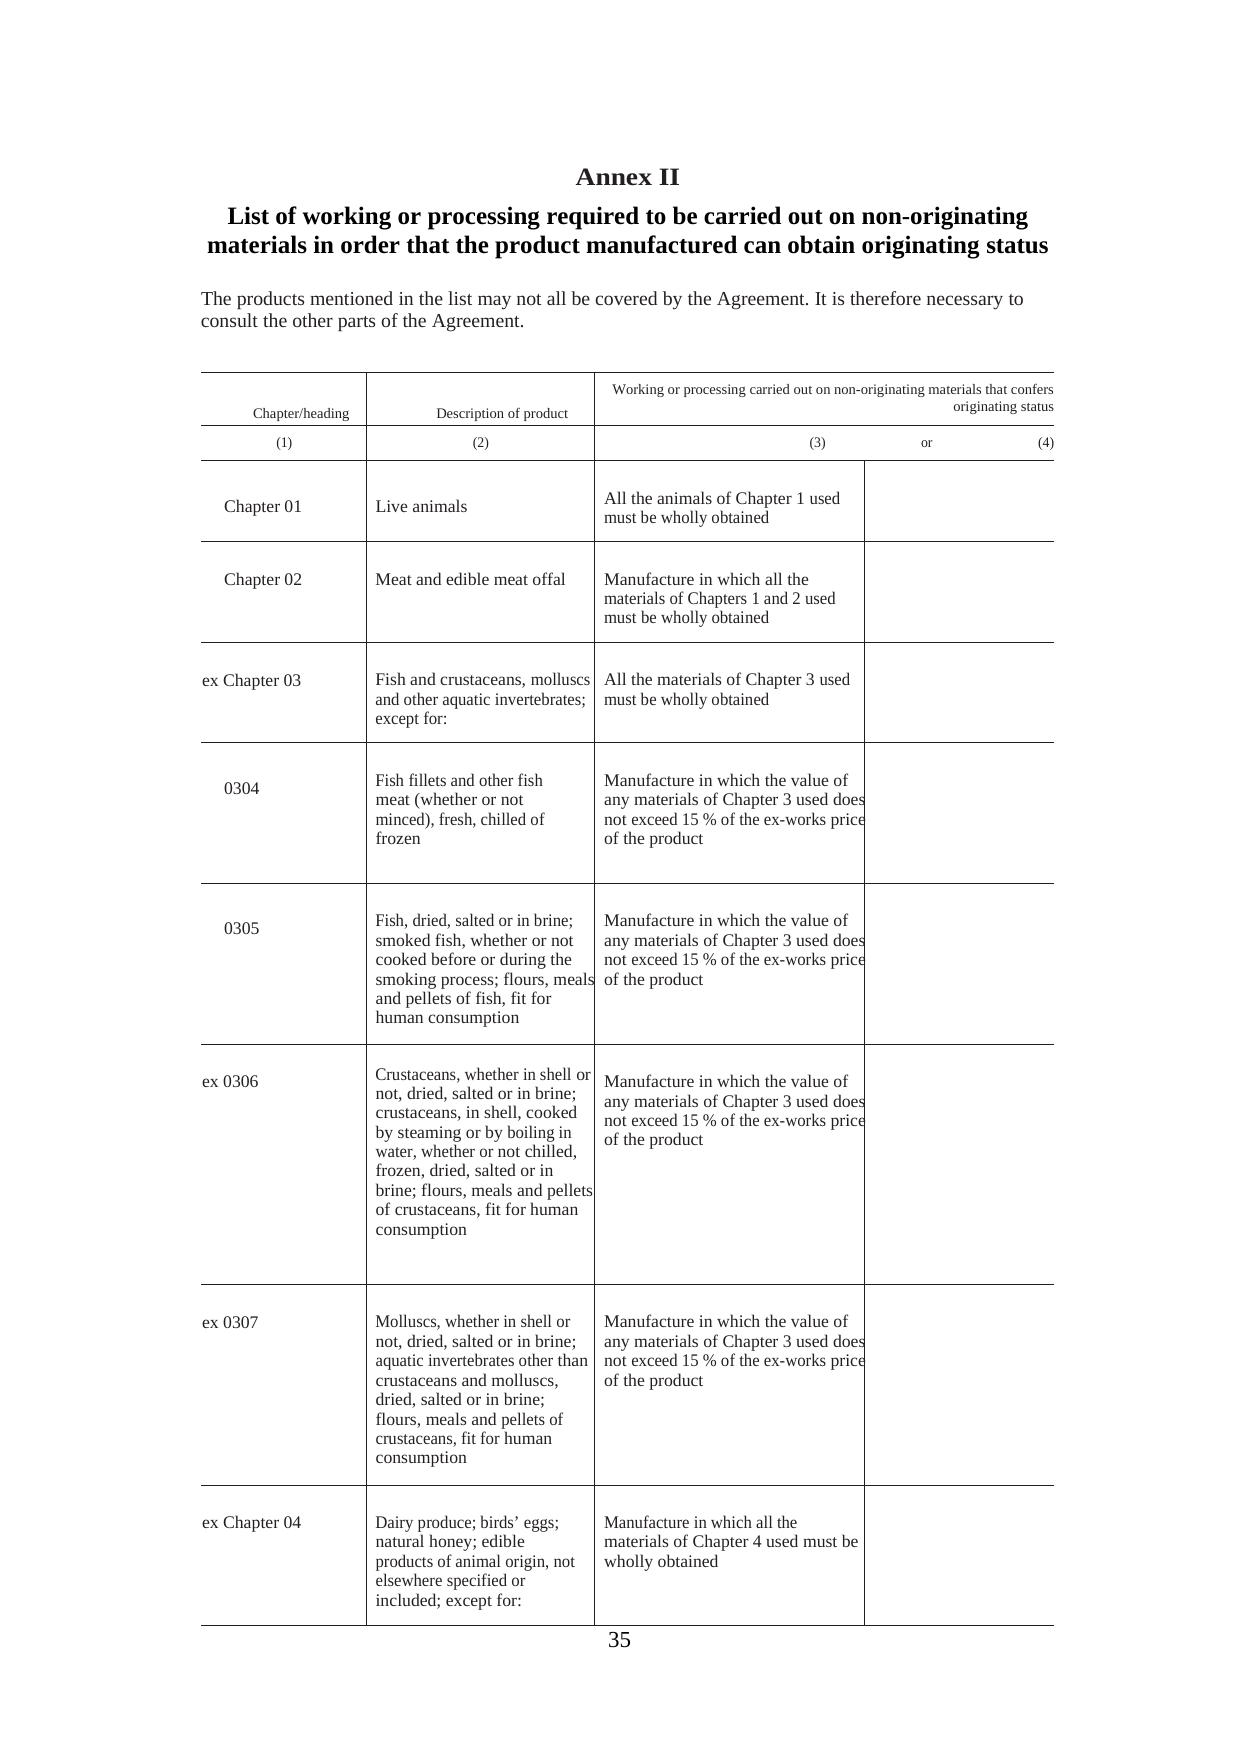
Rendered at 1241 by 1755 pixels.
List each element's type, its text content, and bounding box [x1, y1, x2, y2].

table_cell All the materials of Chapter 3 used must be wholly obtained [595, 643, 864, 742]
table_cell [865, 643, 1054, 742]
table_cell Manufacture in which all the materials of Chapters 1 and 2 used must be wholly obtained [595, 542, 864, 642]
table_cell ex 0306 [201, 1045, 366, 1284]
table_cell Chapter 01 [201, 461, 366, 541]
text Annex II [189, 162, 1066, 191]
text List of working or processing required to be carried out on non-originating materials in order that the product manufactured can obtain originating status [189, 201, 1066, 259]
table_header Chapter/heading [201, 373, 366, 425]
table_cell Manufacture in which the value of any materials of Chapter 3 used does not exceed 15 % of the ex-works price of the product [595, 743, 864, 883]
table_cell Manufacture in which the value of any materials of Chapter 3 used does not exceed 15 % of the ex-works price of the product [595, 1045, 864, 1284]
table_cell (3) or (4) [595, 426, 1054, 460]
table_cell Dairy produce; birds’ eggs; natural honey; edible products of animal origin, not elsewhere specified or included; except for: [367, 1486, 594, 1625]
table_cell [865, 743, 1054, 883]
table_cell 0305 [201, 884, 366, 1043]
table_cell Fish fillets and other fish meat (whether or not minced), fresh, chilled of frozen [367, 743, 594, 883]
table_cell Chapter 02 [201, 542, 366, 642]
table_cell Live animals [367, 461, 594, 541]
table_cell Fish and crustaceans, molluscs and other aquatic invertebrates; except for: [367, 643, 594, 742]
table_cell ex Chapter 04 [201, 1486, 366, 1625]
table_cell Fish, dried, salted or in brine; smoked fish, whether or not cooked before or during the smoking process; flours, meals and pellets of fish, fit for human consumption [367, 884, 594, 1043]
table_cell [865, 1045, 1054, 1284]
table_cell (1) [201, 426, 366, 460]
table_cell [865, 1486, 1054, 1625]
table_cell ex 0307 [201, 1285, 366, 1484]
table_cell (2) [367, 426, 594, 460]
table_cell Manufacture in which all the materials of Chapter 4 used must be wholly obtained [595, 1486, 864, 1625]
table_cell Manufacture in which the value of any materials of Chapter 3 used does not exceed 15 % of the ex-works price of the product [595, 1285, 864, 1484]
table_cell Manufacture in which the value of any materials of Chapter 3 used does not exceed 15 % of the ex-works price of the product [595, 884, 864, 1043]
table_header Description of product [367, 373, 594, 425]
table_cell Crustaceans, whether in shell or not, dried, salted or in brine; crustaceans, in shell, cooked by steaming or by boiling in water, whether or not chilled, frozen, dried, salted or in brine; flours, meals and pellets of crustaceans, fit for human consumption [367, 1045, 594, 1284]
table_cell [865, 542, 1054, 642]
table_cell Molluscs, whether in shell or not, dried, salted or in brine; aquatic invertebrates other than crustaceans and molluscs, dried, salted or in brine; flours, meals and pellets of crustaceans, fit for human consumption [367, 1285, 594, 1484]
table_cell Meat and edible meat offal [367, 542, 594, 642]
table_cell 0304 [201, 743, 366, 883]
table_cell ex Chapter 03 [201, 643, 366, 742]
table_cell All the animals of Chapter 1 used must be wholly obtained [595, 461, 864, 541]
table_cell [865, 1285, 1054, 1484]
text The products mentioned in the list may not all be covered by the Agreement. It is therefore necessary to consult the other parts of the Agreement. [201, 288, 1063, 332]
table_cell [865, 884, 1054, 1043]
table_cell [865, 461, 1054, 541]
table_header Working or processing carried out on non-originating materials that confers originating status [595, 373, 1054, 425]
